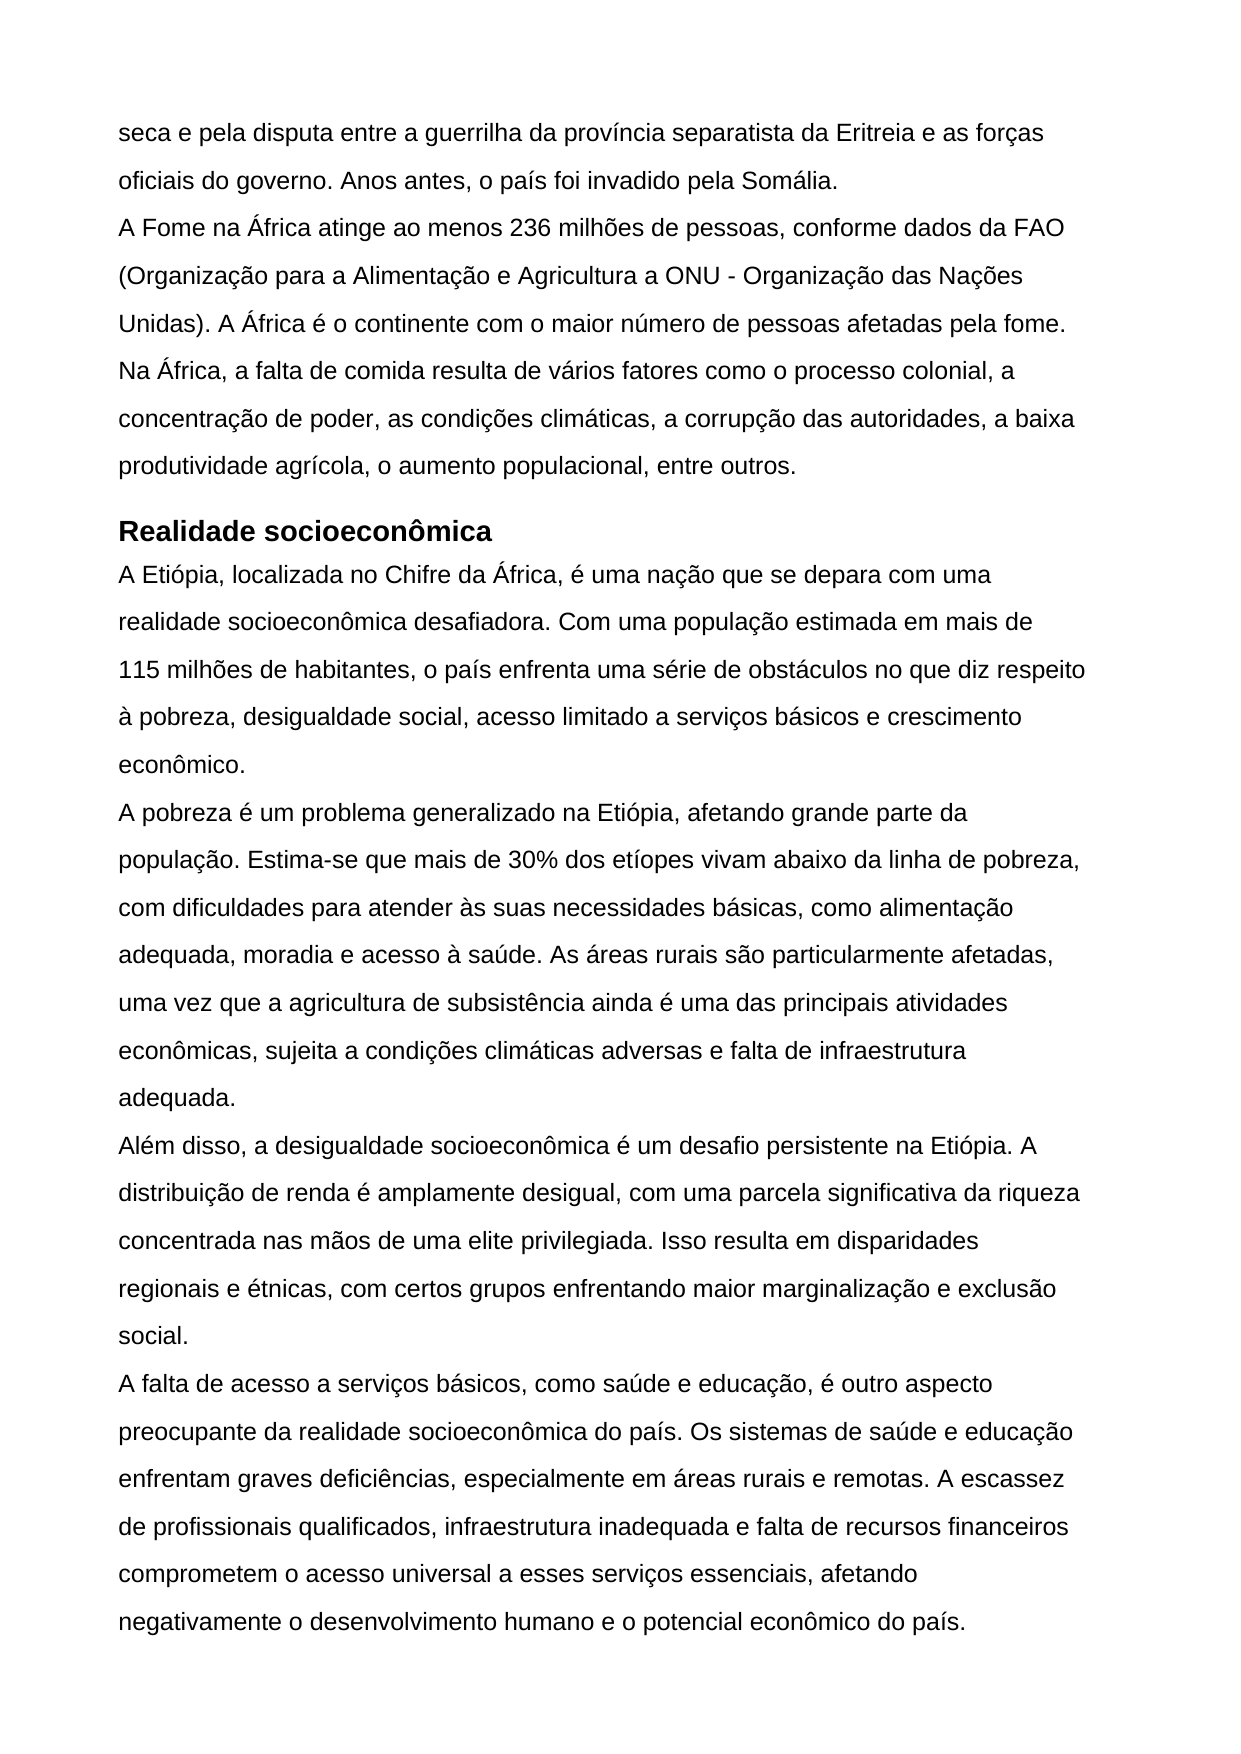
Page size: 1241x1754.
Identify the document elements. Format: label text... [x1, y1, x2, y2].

text enfrentam graves deficiências, especialmente em áreas rurais e remotas. A escassez [118, 1464, 1122, 1493]
subtitle Realidade socioeconômica [118, 513, 1122, 547]
text seca e pela disputa entre a guerrilha da província separatista da Eritreia e as forças [118, 118, 1122, 147]
text A pobreza é um problema generalizado na Etiópia, afetando grande parte da [118, 798, 1122, 826]
text com dificuldades para atender às suas necessidades básicas, como alimentação [118, 893, 1122, 922]
text negativamente o desenvolvimento humano e o potencial econômico do país. [118, 1607, 1122, 1636]
text uma vez que a agricultura de subsistência ainda é uma das principais atividades [118, 988, 1122, 1017]
text adequada. [118, 1083, 1122, 1112]
text Além disso, a desigualdade socioeconômica é um desafio persistente na Etiópia. A [118, 1131, 1122, 1159]
text adequada, moradia e acesso à saúde. As áreas rurais são particularmente afetadas, [118, 940, 1122, 969]
text produtividade agrícola, o aumento populacional, entre outros. [118, 451, 1122, 480]
text Unidas). A África é o continente com o maior número de pessoas afetadas pela fome. [118, 308, 1122, 337]
text população. Estima-se que mais de 30% dos etíopes vivam abaixo da linha de pobreza, [118, 845, 1122, 874]
text A falta de acesso a serviços básicos, como saúde e educação, é outro aspecto [118, 1369, 1122, 1398]
text regionais e étnicas, com certos grupos enfrentando maior marginalização e exclusão [118, 1274, 1122, 1302]
text A Fome na África atinge ao menos 236 milhões de pessoas, conforme dados da FAO [118, 213, 1122, 242]
text à pobreza, desigualdade social, acesso limitado a serviços básicos e crescimento [118, 702, 1122, 731]
text A Etiópia, localizada no Chifre da África, é uma nação que se depara com uma [118, 559, 1122, 588]
text preocupante da realidade socioeconômica do país. Os sistemas de saúde e educação [118, 1416, 1122, 1445]
text econômico. [118, 750, 1122, 779]
text (Organização para a Alimentação e Agricultura a ONU - Organização das Nações [118, 261, 1122, 290]
text oficiais do governo. Anos antes, o país foi invadido pela Somália. [118, 166, 1122, 194]
text econômicas, sujeita a condições climáticas adversas e falta de infraestrutura [118, 1036, 1122, 1064]
text concentração de poder, as condições climáticas, a corrupção das autoridades, a baixa [118, 404, 1122, 432]
text comprometem o acesso universal a esses serviços essenciais, afetando [118, 1559, 1122, 1588]
text concentrada nas mãos de uma elite privilegiada. Isso resulta em disparidades [118, 1226, 1122, 1255]
text social. [118, 1321, 1122, 1350]
text de profissionais qualificados, infraestrutura inadequada e falta de recursos financeiros [118, 1512, 1122, 1540]
text realidade socioeconômica desafiadora. Com uma população estimada em mais de [118, 607, 1122, 636]
text distribuição de renda é amplamente desigual, com uma parcela significativa da riqueza [118, 1178, 1122, 1207]
text 115 milhões de habitantes, o país enfrenta uma série de obstáculos no que diz respeito [118, 655, 1122, 683]
text Na África, a falta de comida resulta de vários fatores como o processo colonial, a [118, 356, 1122, 385]
